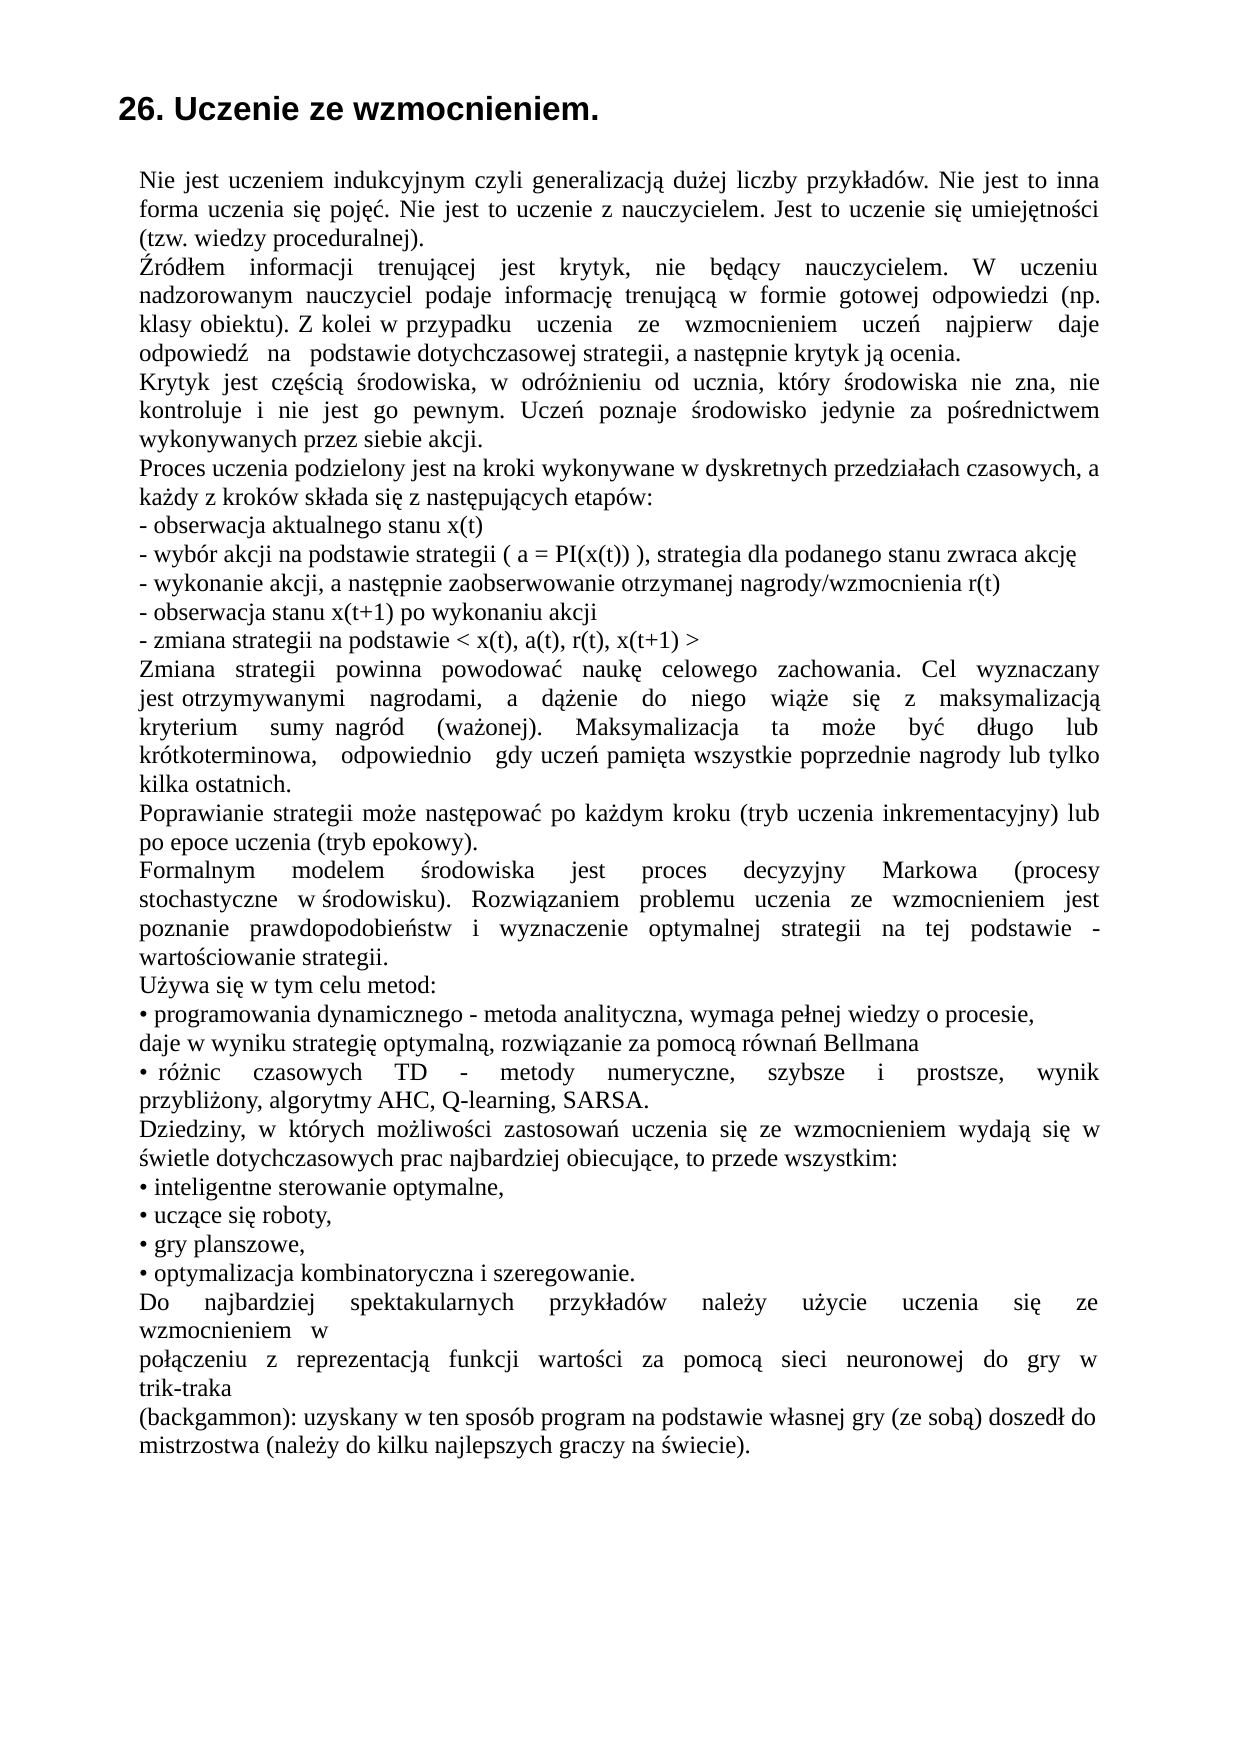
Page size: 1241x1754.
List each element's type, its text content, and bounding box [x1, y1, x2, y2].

text Poprawianie strategii może następować po każdym kroku (tryb uczenia inkrementacyjny) lub po epoce uczenia (tryb epokowy). [139, 798, 1101, 856]
text Nie jest uczeniem indukcyjnym czyli generalizacją dużej liczby przykładów. Nie jest to inna forma uczenia się pojęć. Nie jest to uczenie z nauczycielem. Jest to uczenie się umiejętności (tzw. wiedzy proceduralnej). [139, 166, 1101, 252]
text - wybór akcji na podstawie strategii ( a = PI(x(t)) ), strategia dla podanego stanu zwraca akcję [139, 539, 1101, 568]
text Dziedziny, w których możliwości zastosowań uczenia się ze wzmocnieniem wydają się w świetle dotychczasowych prac najbardziej obiecujące, to przede wszystkim: [139, 1114, 1101, 1172]
text Proces uczenia podzielony jest na kroki wykonywane w dyskretnych przedziałach czasowych, a [139, 453, 1101, 482]
text Krytyk jest częścią środowiska, w odróżnieniu od ucznia, który środowiska nie zna, nie kontroluje i nie jest go pewnym. Uczeń poznaje środowisko jedynie za pośrednictwem wykonywanych przez siebie akcji. [139, 367, 1101, 453]
text • programowania dynamicznego - metoda analityczna, wymaga pełnej wiedzy o procesie, [139, 999, 1101, 1028]
text (backgammon): uzyskany w ten sposób program na podstawie własnej gry (ze sobą) doszedł do [139, 1402, 1101, 1431]
text • uczące się roboty, [139, 1201, 1101, 1229]
text połączeniu z reprezentacją funkcji wartości za pomocą sieci neuronowej do gry w trik-traka [139, 1344, 1101, 1402]
text - wykonanie akcji, a następnie zaobserwowanie otrzymanej nagrody/wzmocnienia r(t) [139, 568, 1101, 597]
text Używa się w tym celu metod: [139, 971, 1101, 999]
text • inteligentne sterowanie optymalne, [139, 1172, 1101, 1201]
text • gry planszowe, [139, 1229, 1101, 1258]
text - obserwacja stanu x(t+1) po wykonaniu akcji [139, 597, 1101, 626]
text Do najbardziej spektakularnych przykładów należy użycie uczenia się ze wzmocnieniem w [139, 1287, 1101, 1344]
text • różnic czasowych TD - metody numeryczne, szybsze i prostsze, wynik przybliżony, algorytmy AHC, Q-learning, SARSA. [139, 1057, 1101, 1114]
text - zmiana strategii na podstawie < x(t), a(t), r(t), x(t+1) > [139, 626, 1101, 654]
text daje w wyniku strategię optymalną, rozwiązanie za pomocą równań Bellmana [139, 1028, 1101, 1057]
text - obserwacja aktualnego stanu x(t) [139, 511, 1101, 539]
text każdy z kroków składa się z następujących etapów: [139, 482, 1101, 511]
text Źródłem informacji trenującej jest krytyk, nie będący nauczycielem. W uczeniu nadzorowanym nauczyciel podaje informację trenującą w formie gotowej odpowiedzi (np. klasy obiektu). Z kolei w przypadku uczenia ze wzmocnieniem uczeń najpierw daje odpowiedź na podstawie dotychczasowej strategii, a następnie krytyk ją ocenia. [139, 252, 1101, 367]
text • optymalizacja kombinatoryczna i szeregowanie. [139, 1258, 1101, 1287]
text 26. Uczenie ze wzmocnieniem. [118, 89, 1122, 127]
text Formalnym modelem środowiska jest proces decyzyjny Markowa (procesy stochastyczne w środowisku). Rozwiązaniem problemu uczenia ze wzmocnieniem jest poznanie prawdopodobieństw i wyznaczenie optymalnej strategii na tej podstawie - wartościowanie strategii. [139, 856, 1101, 971]
text mistrzostwa (należy do kilku najlepszych graczy na świecie). [139, 1431, 1101, 1459]
text Zmiana strategii powinna powodować naukę celowego zachowania. Cel wyznaczany jest otrzymywanymi nagrodami, a dążenie do niego wiąże się z maksymalizacją kryterium sumy nagród (ważonej). Maksymalizacja ta może być długo lub krótkoterminowa, odpowiednio gdy uczeń pamięta wszystkie poprzednie nagrody lub tylko kilka ostatnich. [139, 654, 1101, 798]
